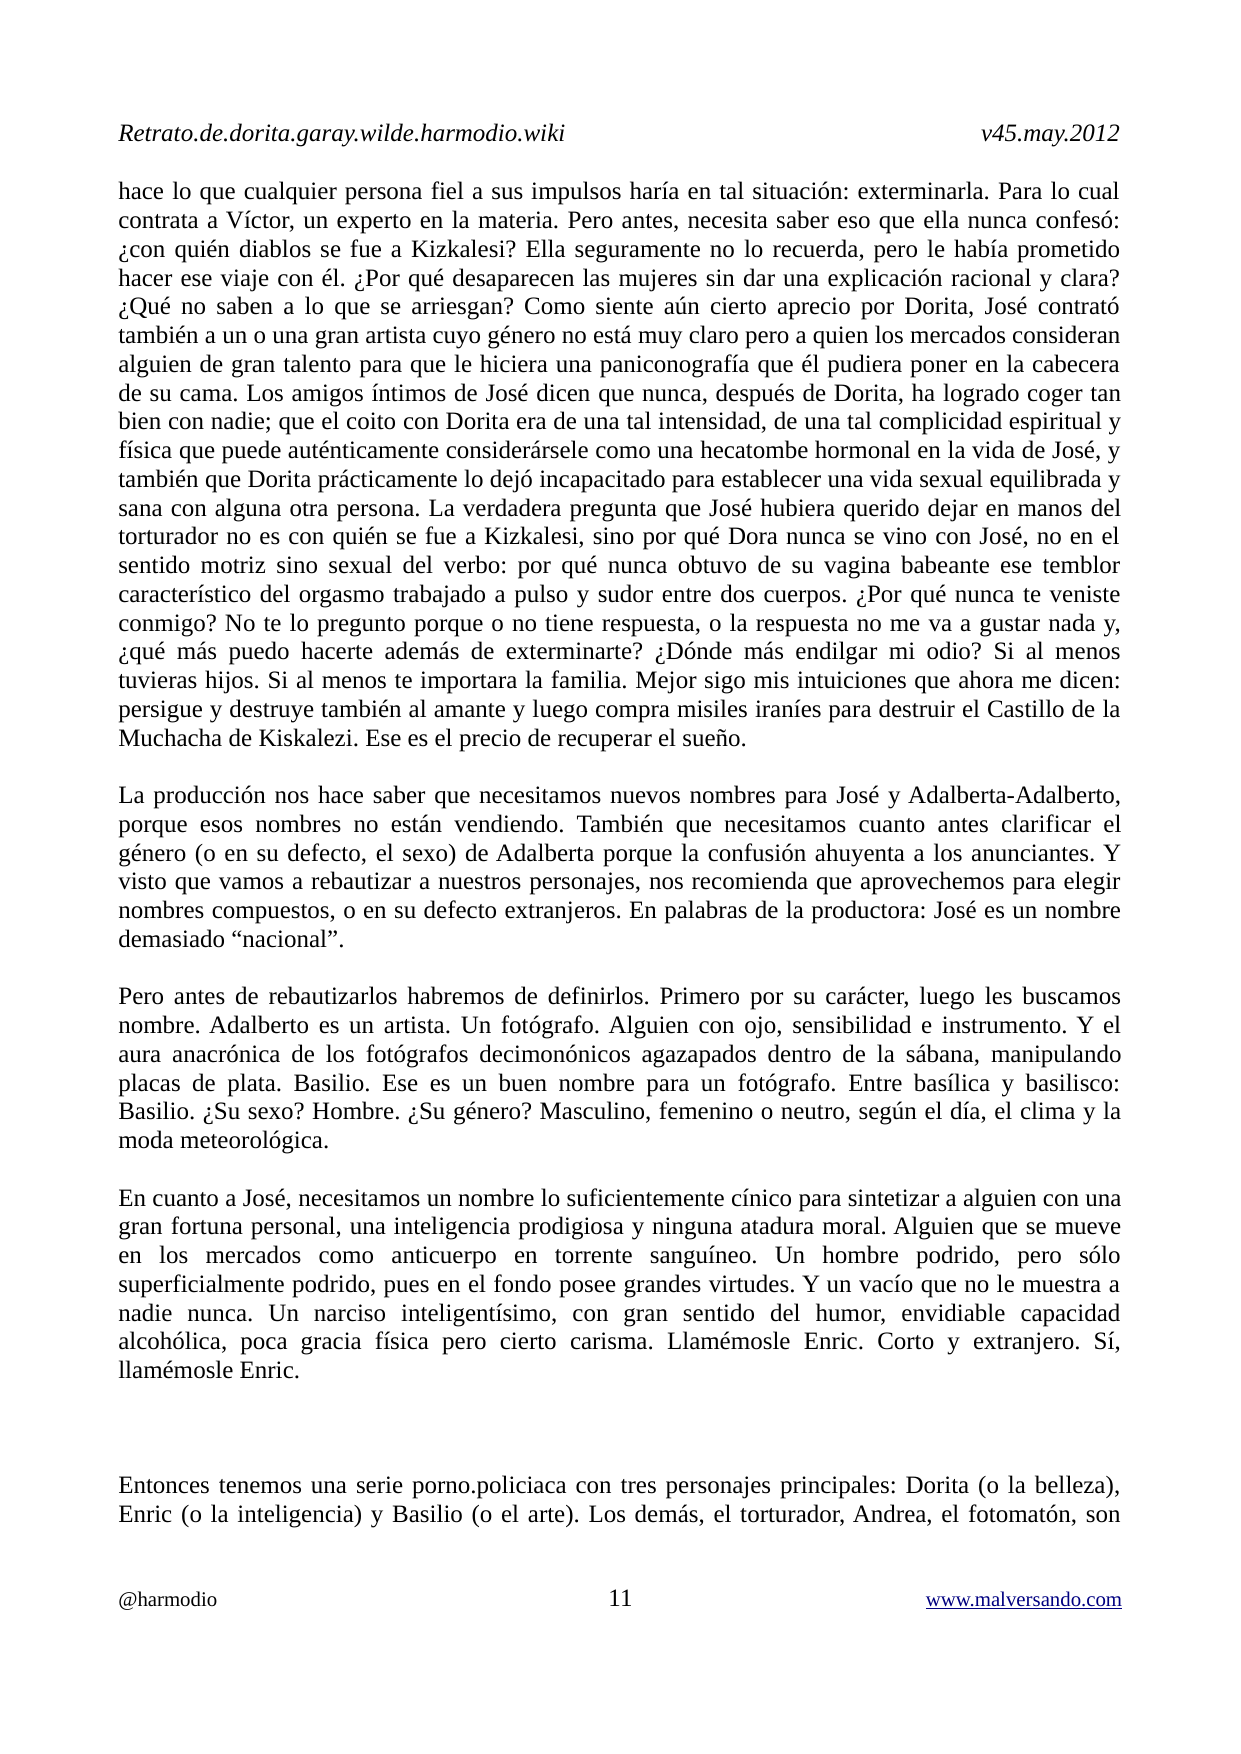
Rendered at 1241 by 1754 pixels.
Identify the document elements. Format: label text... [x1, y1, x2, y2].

text Entonces tenemos una serie porno.policiaca con tres personajes principales: Dorita (o la belleza), Enric (o la inteligencia) y Basilio (o el arte). Los demás, el torturador, Andrea, el fotomatón, son [118, 1470, 1122, 1528]
text hace lo que cualquier persona fiel a sus impulsos haría en tal situación: exterminarla. Para lo cual contrata a Víctor, un experto en la materia. Pero antes, necesita saber eso que ella nunca confesó: ¿con quién diablos se fue a Kizkalesi? Ella seguramente no lo recuerda, pero le había prometido hacer ese viaje con él. ¿Por qué desaparecen las mujeres sin dar una explicación racional y clara? ¿Qué no saben a lo que se arriesgan? Como siente aún cierto aprecio por Dorita, José contrató también a un o una gran artista cuyo género no está muy claro pero a quien los mercados consideran alguien de gran talento para que le hiciera una paniconografía que él pudiera poner en la cabecera de su cama. Los amigos íntimos de José dicen que nunca, después de Dorita, ha logrado coger tan bien con nadie; que el coito con Dorita era de una tal intensidad, de una tal complicidad espiritual y física que puede auténticamente considerársele como una hecatombe hormonal en la vida de José, y también que Dorita prácticamente lo dejó incapacitado para establecer una vida sexual equilibrada y sana con alguna otra persona. La verdadera pregunta que José hubiera querido dejar en manos del torturador no es con quién se fue a Kizkalesi, sino por qué Dora nunca se vino con José, no en el sentido motriz sino sexual del verbo: por qué nunca obtuvo de su vagina babeante ese temblor característico del orgasmo trabajado a pulso y sudor entre dos cuerpos. ¿Por qué nunca te veniste conmigo? No te lo pregunto porque o no tiene respuesta, o la respuesta no me va a gustar nada y, ¿qué más puedo hacerte además de exterminarte? ¿Dónde más endilgar mi odio? Si al menos tuvieras hijos. Si al menos te importara la familia. Mejor sigo mis intuiciones que ahora me dicen: persigue y destruye también al amante y luego compra misiles iraníes para destruir el Castillo de la Muchacha de Kiskalezi. Ese es el precio de recuperar el sueño. [118, 176, 1122, 751]
text Pero antes de rebautizarlos habremos de definirlos. Primero por su carácter, luego les buscamos nombre. Adalberto es un artista. Un fotógrafo. Alguien con ojo, sensibilidad e instrumento. Y el aura anacrónica de los fotógrafos decimonónicos agazapados dentro de la sábana, manipulando placas de plata. Basilio. Ese es un buen nombre para un fotógrafo. Entre basílica y basilisco: Basilio. ¿Su sexo? Hombre. ¿Su género? Masculino, femenino o neutro, según el día, el clima y la moda meteorológica. [118, 981, 1122, 1154]
text En cuanto a José, necesitamos un nombre lo suficientemente cínico para sintetizar a alguien con una gran fortuna personal, una inteligencia prodigiosa y ninguna atadura moral. Alguien que se mueve en los mercados como anticuerpo en torrente sanguíneo. Un hombre podrido, pero sólo superficialmente podrido, pues en el fondo posee grandes virtudes. Y un vacío que no le muestra a nadie nunca. Un narciso inteligentísimo, con gran sentido del humor, envidiable capacidad alcohólica, poca gracia física pero cierto carisma. Llamémosle Enric. Corto y extranjero. Sí, llamémosle Enric. [118, 1183, 1122, 1384]
text La producción nos hace saber que necesitamos nuevos nombres para José y Adalberta-Adalberto, porque esos nombres no están vendiendo. También que necesitamos cuanto antes clarificar el género (o en su defecto, el sexo) de Adalberta porque la confusión ahuyenta a los anunciantes. Y visto que vamos a rebautizar a nuestros personajes, nos recomienda que aprovechemos para elegir nombres compuestos, o en su defecto extranjeros. En palabras de la productora: José es un nombre demasiado “nacional”. [118, 780, 1122, 953]
